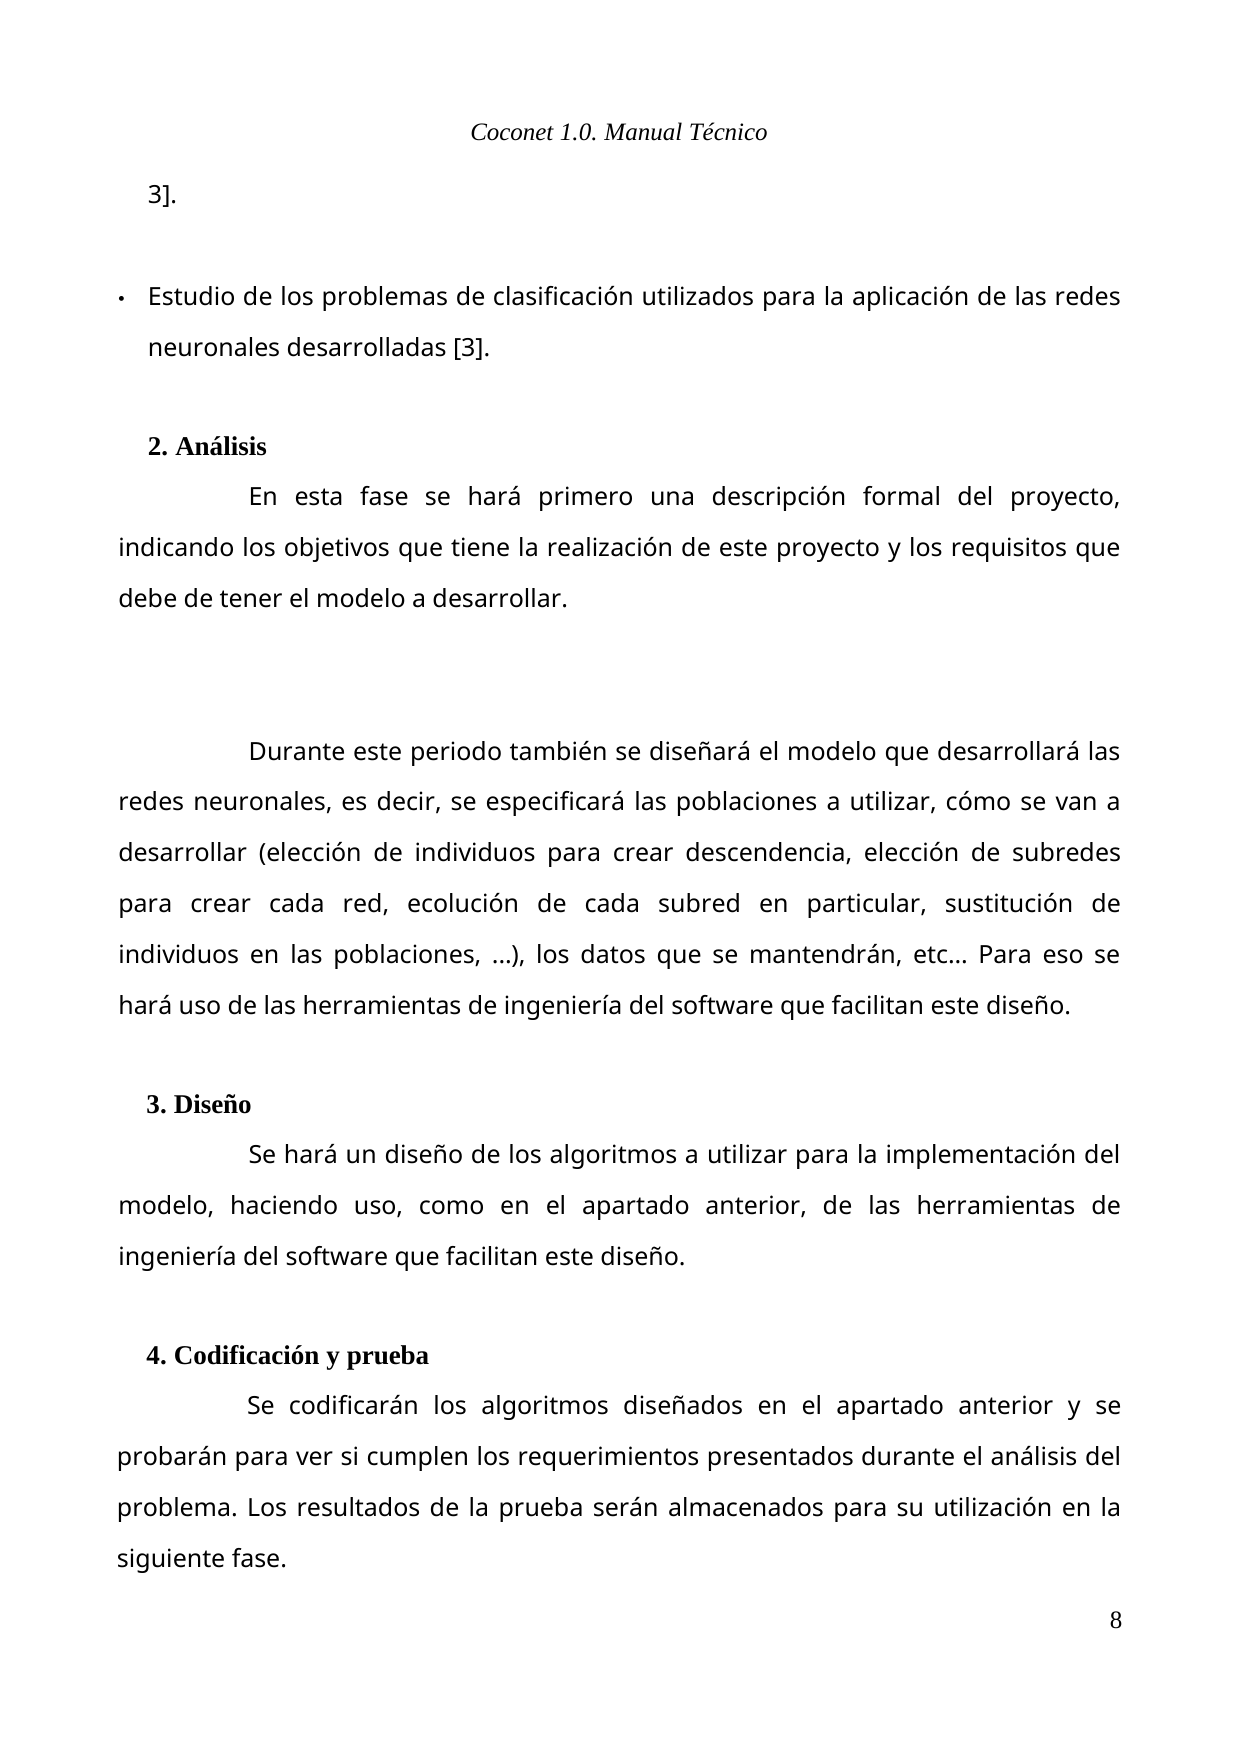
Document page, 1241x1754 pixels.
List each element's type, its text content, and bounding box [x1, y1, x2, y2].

list 2. Análisis [118, 432, 1122, 462]
list Estudio de otras investigaciones realizadas sobre el desarrollo tanto de redes neuronales evolutivas como de redes neuronales cooperativas coevolutivas [1, 2, 3]. [118, 177, 1122, 211]
text 3. Diseño [146, 1090, 1122, 1120]
list Estudio de los problemas de clasificación utilizados para la aplicación de las redes neuronales desarrolladas [3]. [118, 279, 1122, 364]
text Durante este periodo también se diseñará el modelo que desarrollará las redes neuronales, es decir, se especificará las poblaciones a utilizar, cómo se van a desarrollar (elección de individuos para crear descendencia, elección de subredes para crear cada red, ecolución de cada subred en particular, sustitución de individuos en las poblaciones, ...), los datos que se mantendrán, etc... Para eso se hará uso de las herramientas de ingeniería del software que facilitan este diseño. [118, 733, 1122, 1022]
text En esta fase se hará primero una descripción formal del proyecto, indicando los objetivos que tiene la realización de este proyecto y los requisitos que debe de tener el modelo a desarrollar. [118, 479, 1122, 614]
text Se codificarán los algoritmos diseñados en el apartado anterior y se probarán para ver si cumplen los requerimientos presentados durante el análisis del problema. Los resultados de la prueba serán almacenados para su utilización en la siguiente fase. [117, 1388, 1122, 1574]
text Se hará un diseño de los algoritmos a utilizar para la implementación del modelo, haciendo uso, como en el apartado anterior, de las herramientas de ingeniería del software que facilitan este diseño. [118, 1137, 1122, 1273]
text 4. Codificación y prueba [146, 1341, 1122, 1371]
